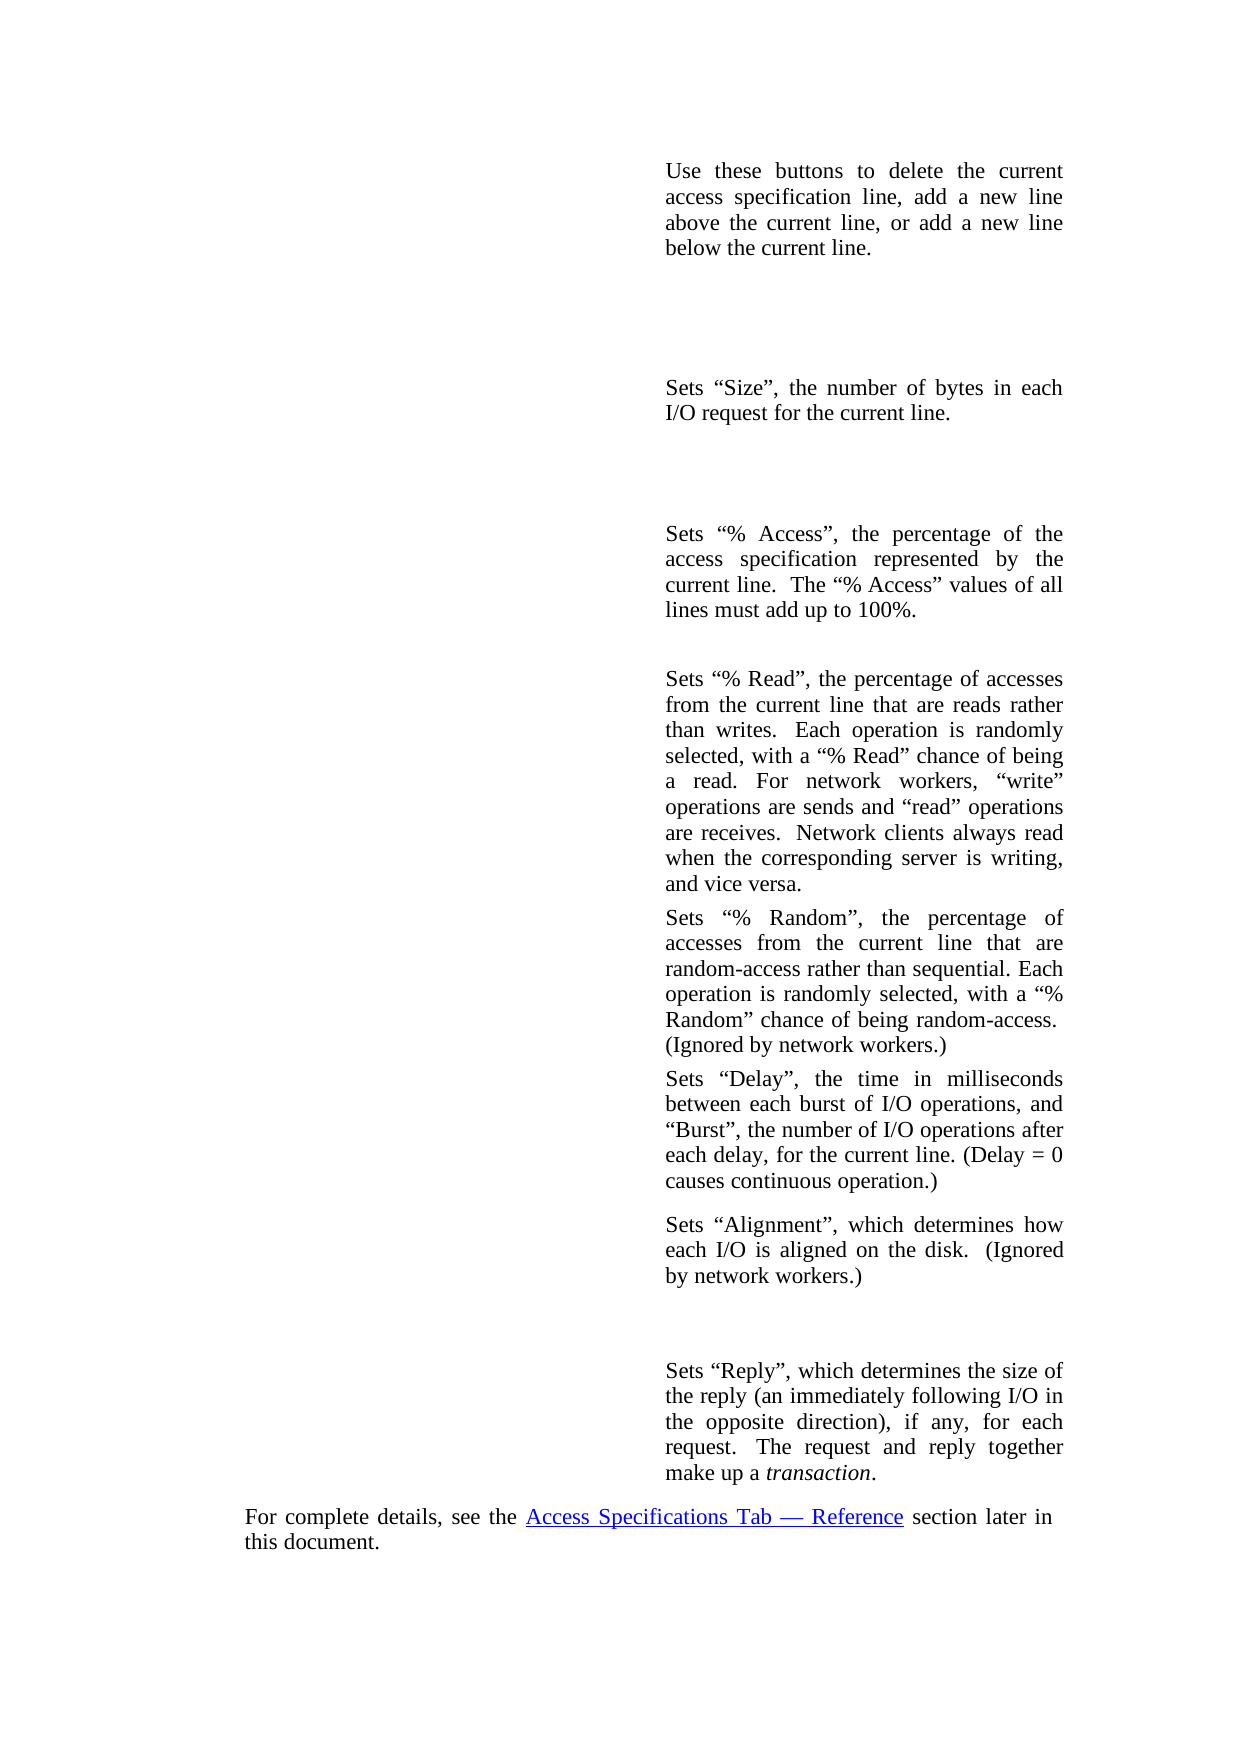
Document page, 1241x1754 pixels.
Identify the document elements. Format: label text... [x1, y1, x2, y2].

table_cell Use these buttons to delete the current access specification line, add a new line above the current line, or add a new line below the current line. [665, 150, 1064, 366]
table_cell Sets “Alignment”, which determines how each I/O is aligned on the disk. (Ignored by network workers.) [665, 1204, 1064, 1349]
table_cell [188, 658, 665, 896]
table_cell [188, 150, 665, 366]
table_cell [188, 1058, 665, 1203]
table_cell [188, 1349, 665, 1495]
table_cell Sets “% Read”, the percentage of accesses from the current line that are reads rather than writes. Each operation is randomly selected, with a “% Read” chance of being a read. For network workers, “write” operations are sends and “read” operations are receives. Network clients always read when the corresponding server is writing, and vice versa. [665, 658, 1064, 896]
text For complete details, see the Access Specifications Tab — Reference section later in this document. [244, 1504, 1053, 1555]
table_cell [188, 896, 665, 1057]
table_cell [188, 512, 665, 658]
table_cell [188, 1204, 665, 1349]
table_cell Sets “Delay”, the time in milliseconds between each burst of I/O operations, and “Burst”, the number of I/O operations after each delay, for the current line. (Delay = 0 causes continuous operation.) [665, 1058, 1064, 1203]
table_cell Sets “Size”, the number of bytes in each I/O request for the current line. [665, 366, 1064, 512]
table_cell [188, 366, 665, 512]
table_cell Sets “Reply”, which determines the size of the reply (an immediately following I/O in the opposite direction), if any, for each request. The request and reply together make up a transaction. [665, 1349, 1064, 1495]
table_cell Sets “% Random”, the percentage of accesses from the current line that are random-access rather than sequential. Each operation is randomly selected, with a “% Random” chance of being random-access. (Ignored by network workers.) [665, 896, 1064, 1057]
table_cell Sets “% Access”, the percentage of the access specification represented by the current line. The “% Access” values of all lines must add up to 100%. [665, 512, 1064, 658]
